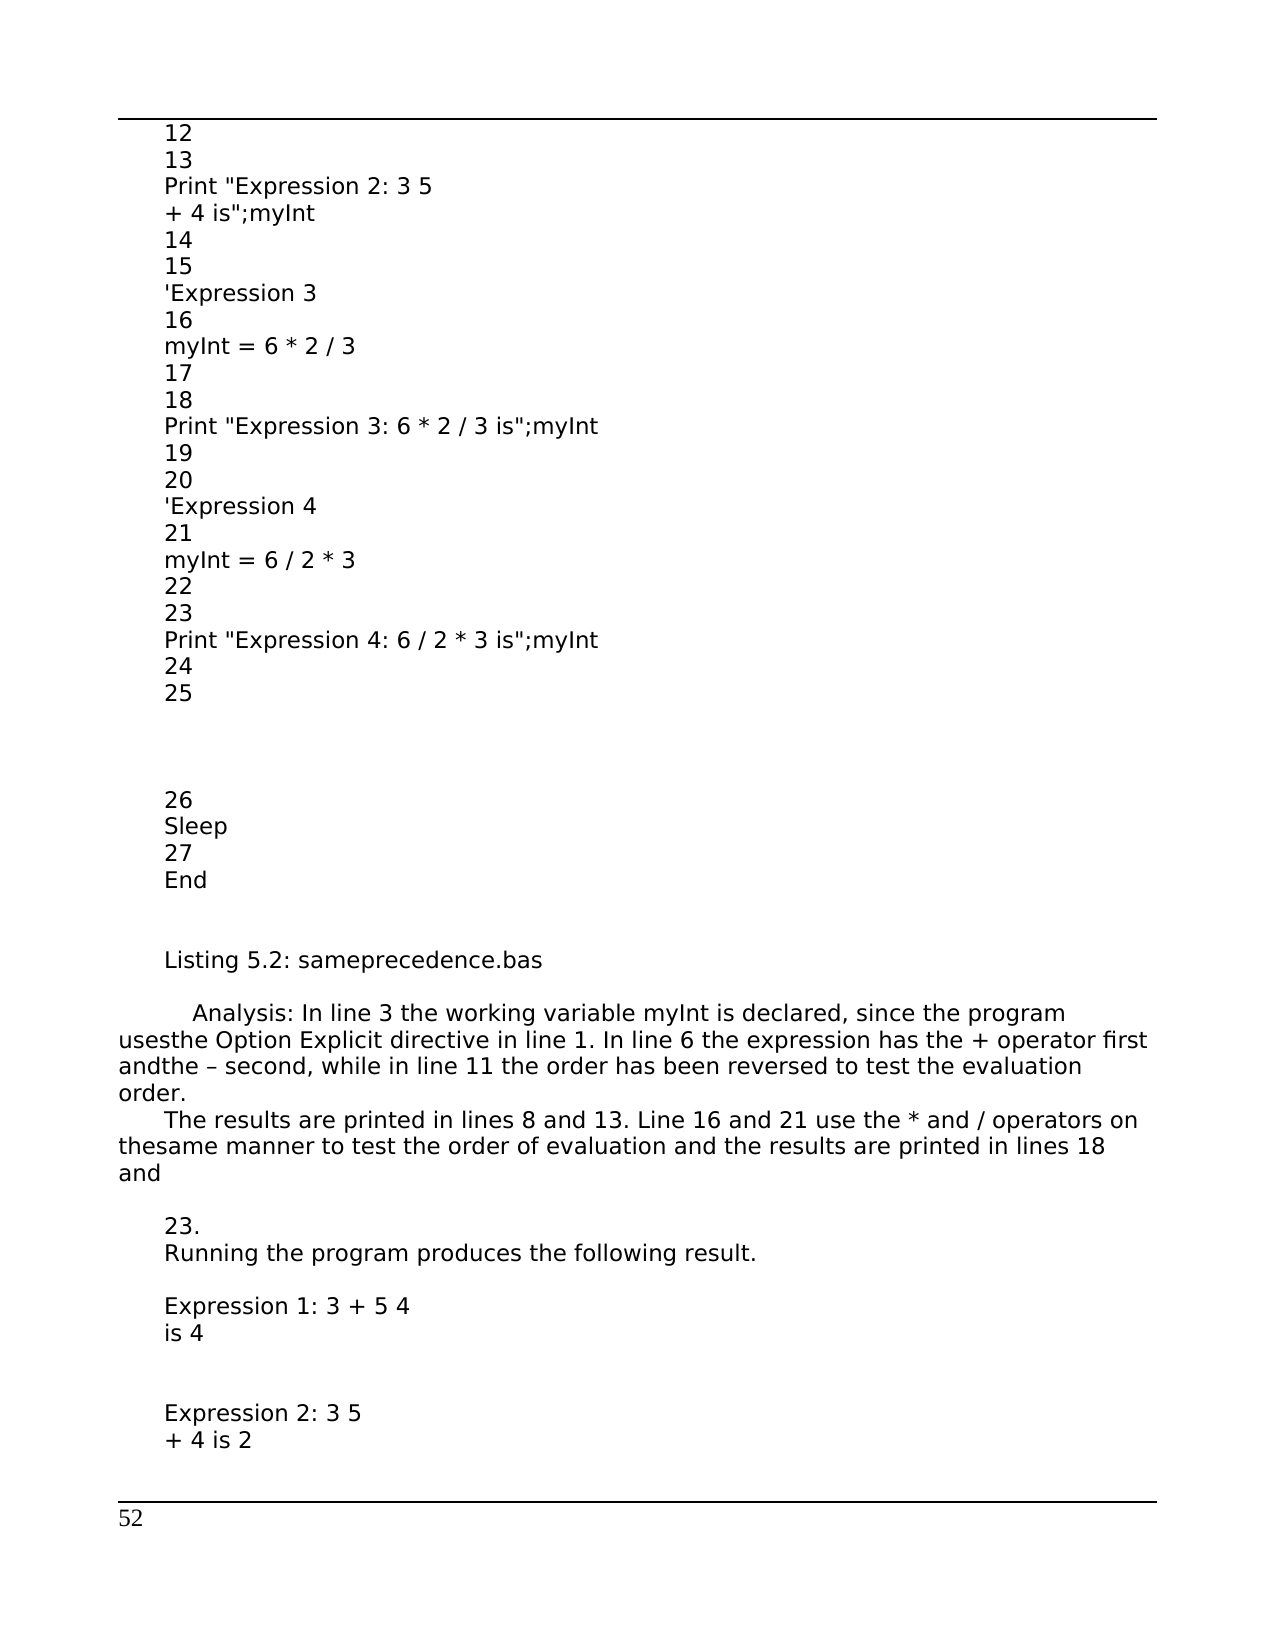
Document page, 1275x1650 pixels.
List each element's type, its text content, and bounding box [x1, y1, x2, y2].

text 24 [118, 653, 1157, 680]
text Print "Expression 4: 6 / 2 * 3 is";myInt [118, 627, 1157, 653]
text The results are printed in lines 8 and 13. Line 16 and 21 use the * and / operators on thesame manner to test the order of evaluation and the results are printed in lines 18 and [118, 1107, 1157, 1187]
text 22 [118, 573, 1157, 600]
text 23. [118, 1213, 1157, 1240]
text Sleep [118, 813, 1157, 840]
text 17 [118, 360, 1157, 387]
text 20 [118, 467, 1157, 493]
text is 4 [118, 1320, 1157, 1347]
text myInt = 6 * 2 / 3 [118, 333, 1157, 360]
text Listing 5.2: sameprecedence.bas [118, 947, 1157, 973]
text 'Expression 4 [118, 493, 1157, 520]
text 15 [118, 253, 1157, 280]
text 'Expression 3 [118, 280, 1157, 307]
text + 4 is 2 [118, 1427, 1157, 1453]
text 18 [118, 387, 1157, 413]
text 27 [118, 840, 1157, 867]
text Print "Expression 2: 3 5 [118, 173, 1157, 200]
text 16 [118, 307, 1157, 333]
text 26 [118, 787, 1157, 813]
text 23 [118, 600, 1157, 627]
text + 4 is";myInt [118, 200, 1157, 227]
text 14 [118, 227, 1157, 253]
text 12 [118, 120, 1157, 147]
text End [118, 867, 1157, 893]
text Print "Expression 3: 6 * 2 / 3 is";myInt [118, 413, 1157, 440]
text Expression 1: 3 + 5 4 [118, 1293, 1157, 1320]
text Running the program produces the following result. [118, 1240, 1157, 1267]
text myInt = 6 / 2 * 3 [118, 547, 1157, 573]
text 13 [118, 147, 1157, 173]
text Expression 2: 3 5 [118, 1400, 1157, 1427]
text 21 [118, 520, 1157, 547]
text 19 [118, 440, 1157, 467]
text 25 [118, 680, 1157, 707]
text Analysis: In line 3 the working variable myInt is declared, since the program usesthe Option Explicit directive in line 1. In line 6 the expression has the + operator first andthe – second, while in line 11 the order has been reversed to test the evaluation order. [118, 1000, 1157, 1107]
